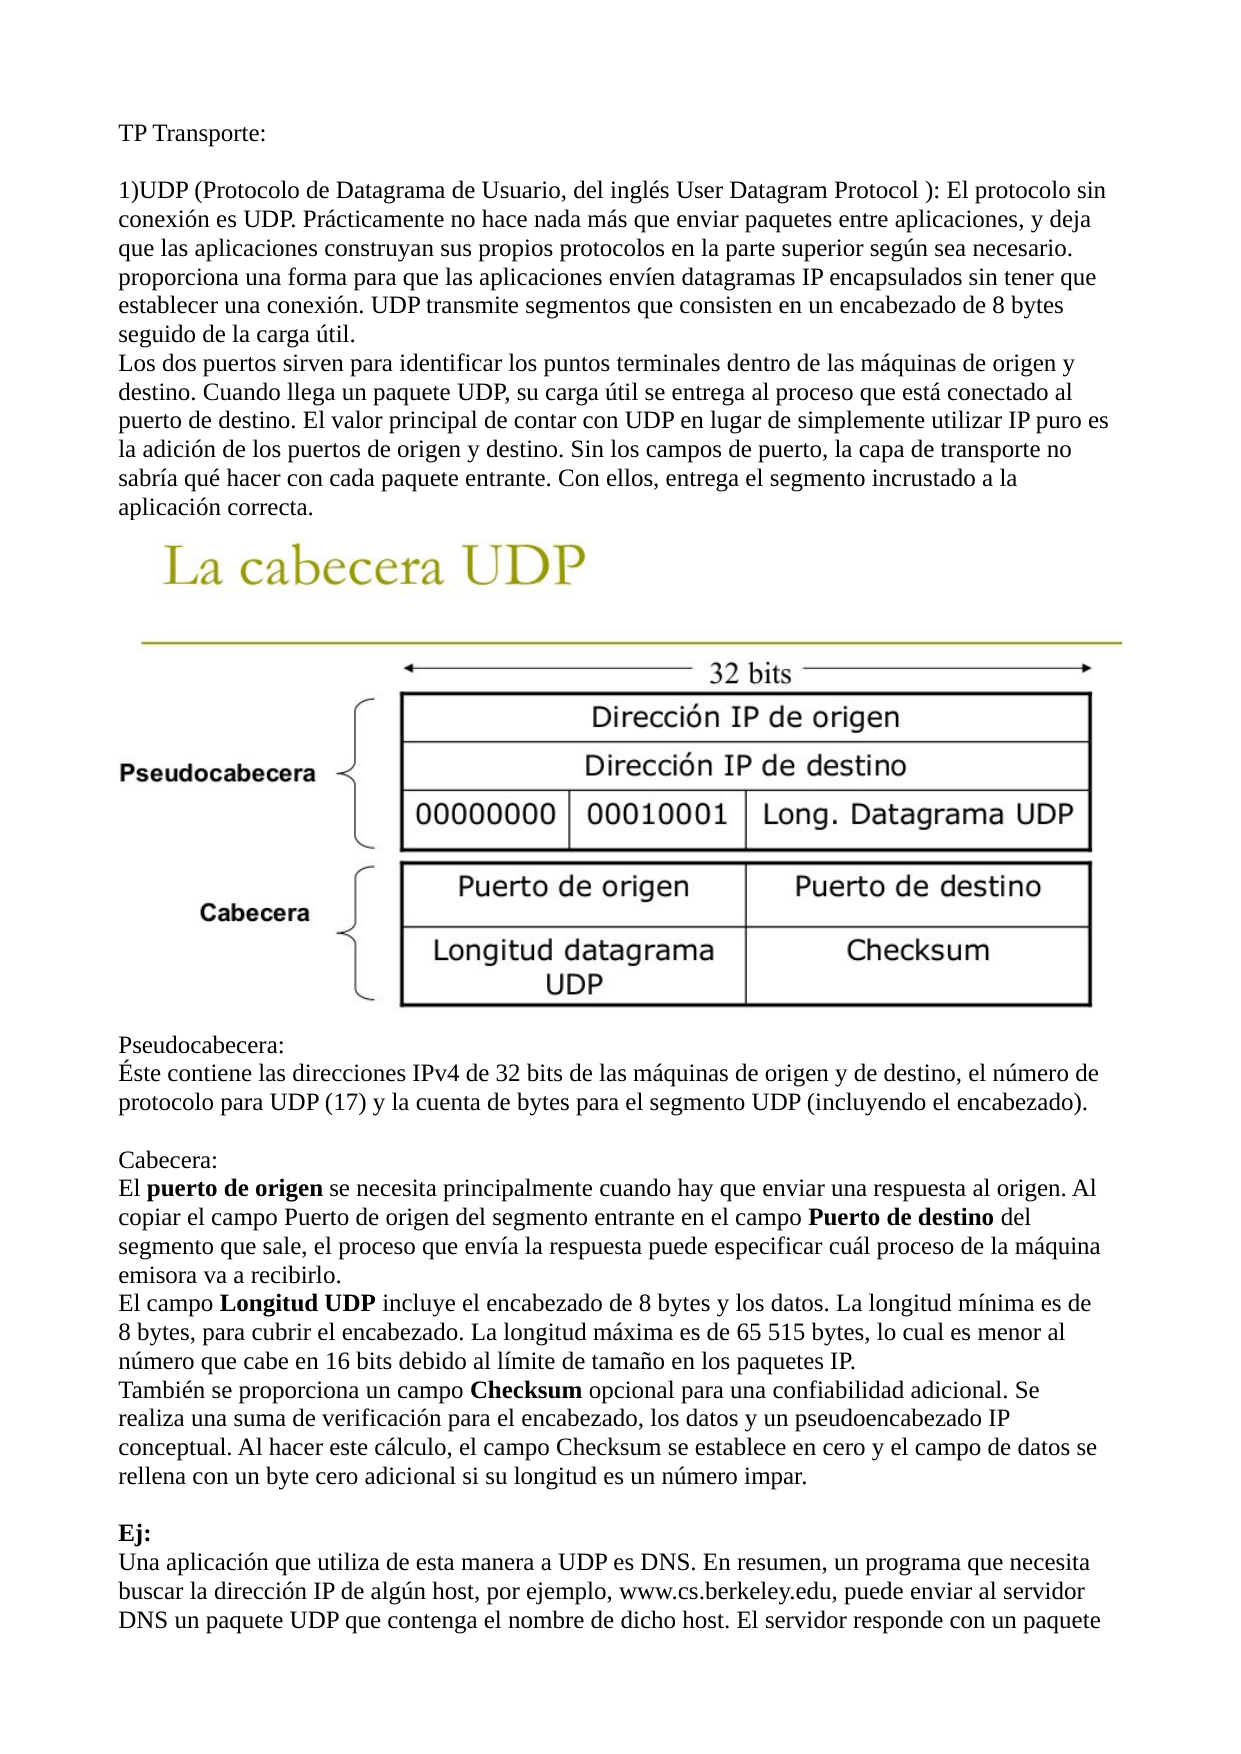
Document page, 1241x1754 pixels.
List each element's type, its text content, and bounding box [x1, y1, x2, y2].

text TP Transporte: [118, 118, 1122, 147]
text 1)UDP (Protocolo de Datagrama de Usuario, del inglés User Datagram Protocol ): El protocolo sin conexión es UDP. Prácticamente no hace nada más que enviar paquetes entre aplicaciones, y deja que las aplicaciones construyan sus propios protocolos en la parte superior según sea necesario. proporciona una forma para que las aplicaciones envíen datagramas IP encapsulados sin tener que establecer una conexión. UDP transmite segmentos que consisten en un encabezado de 8 bytes seguido de la carga útil. [118, 176, 1122, 348]
text Ej: [118, 1518, 1122, 1547]
text Los dos puertos sirven para identificar los puntos terminales dentro de las máquinas de origen y destino. Cuando llega un paquete UDP, su carga útil se entrega al proceso que está conectado al puerto de destino. El valor principal de contar con UDP en lugar de simplemente utilizar IP puro es la adición de los puertos de origen y destino. Sin los campos de puerto, la capa de transporte no sabría qué hacer con cada paquete entrante. Con ellos, entrega el segmento incrustado a la aplicación correcta. [118, 348, 1122, 520]
picture [118, 520, 1123, 1030]
text Cabecera: [118, 1145, 1122, 1173]
text copiar el campo Puerto de origen del segmento entrante en el campo Puerto de destino del segmento que sale, el proceso que envía la respuesta puede especificar cuál proceso de la máquina emisora va a recibirlo. [118, 1202, 1122, 1288]
text También se proporciona un campo Checksum opcional para una confiabilidad adicional. Se [118, 1375, 1122, 1403]
text El campo Longitud UDP incluye el encabezado de 8 bytes y los datos. La longitud mínima es de [118, 1288, 1122, 1317]
text Pseudocabecera: [118, 1030, 1122, 1058]
text Éste contiene las direcciones IPv4 de 32 bits de las máquinas de origen y de destino, el número de protocolo para UDP (17) y la cuenta de bytes para el segmento UDP (incluyendo el encabezado). [118, 1058, 1122, 1116]
text Una aplicación que utiliza de esta manera a UDP es DNS. En resumen, un programa que necesita buscar la dirección IP de algún host, por ejemplo, www.cs.berkeley.edu, puede enviar al servidor DNS un paquete UDP que contenga el nombre de dicho host. El servidor responde con un paquete [118, 1547, 1122, 1633]
text realiza una suma de verificación para el encabezado, los datos y un pseudoencabezado IP conceptual. Al hacer este cálculo, el campo Checksum se establece en cero y el campo de datos se rellena con un byte cero adicional si su longitud es un número impar. [118, 1403, 1122, 1490]
text 8 bytes, para cubrir el encabezado. La longitud máxima es de 65 515 bytes, lo cual es menor al número que cabe en 16 bits debido al límite de tamaño en los paquetes IP. [118, 1317, 1122, 1375]
text El puerto de origen se necesita principalmente cuando hay que enviar una respuesta al origen. Al [118, 1173, 1122, 1202]
